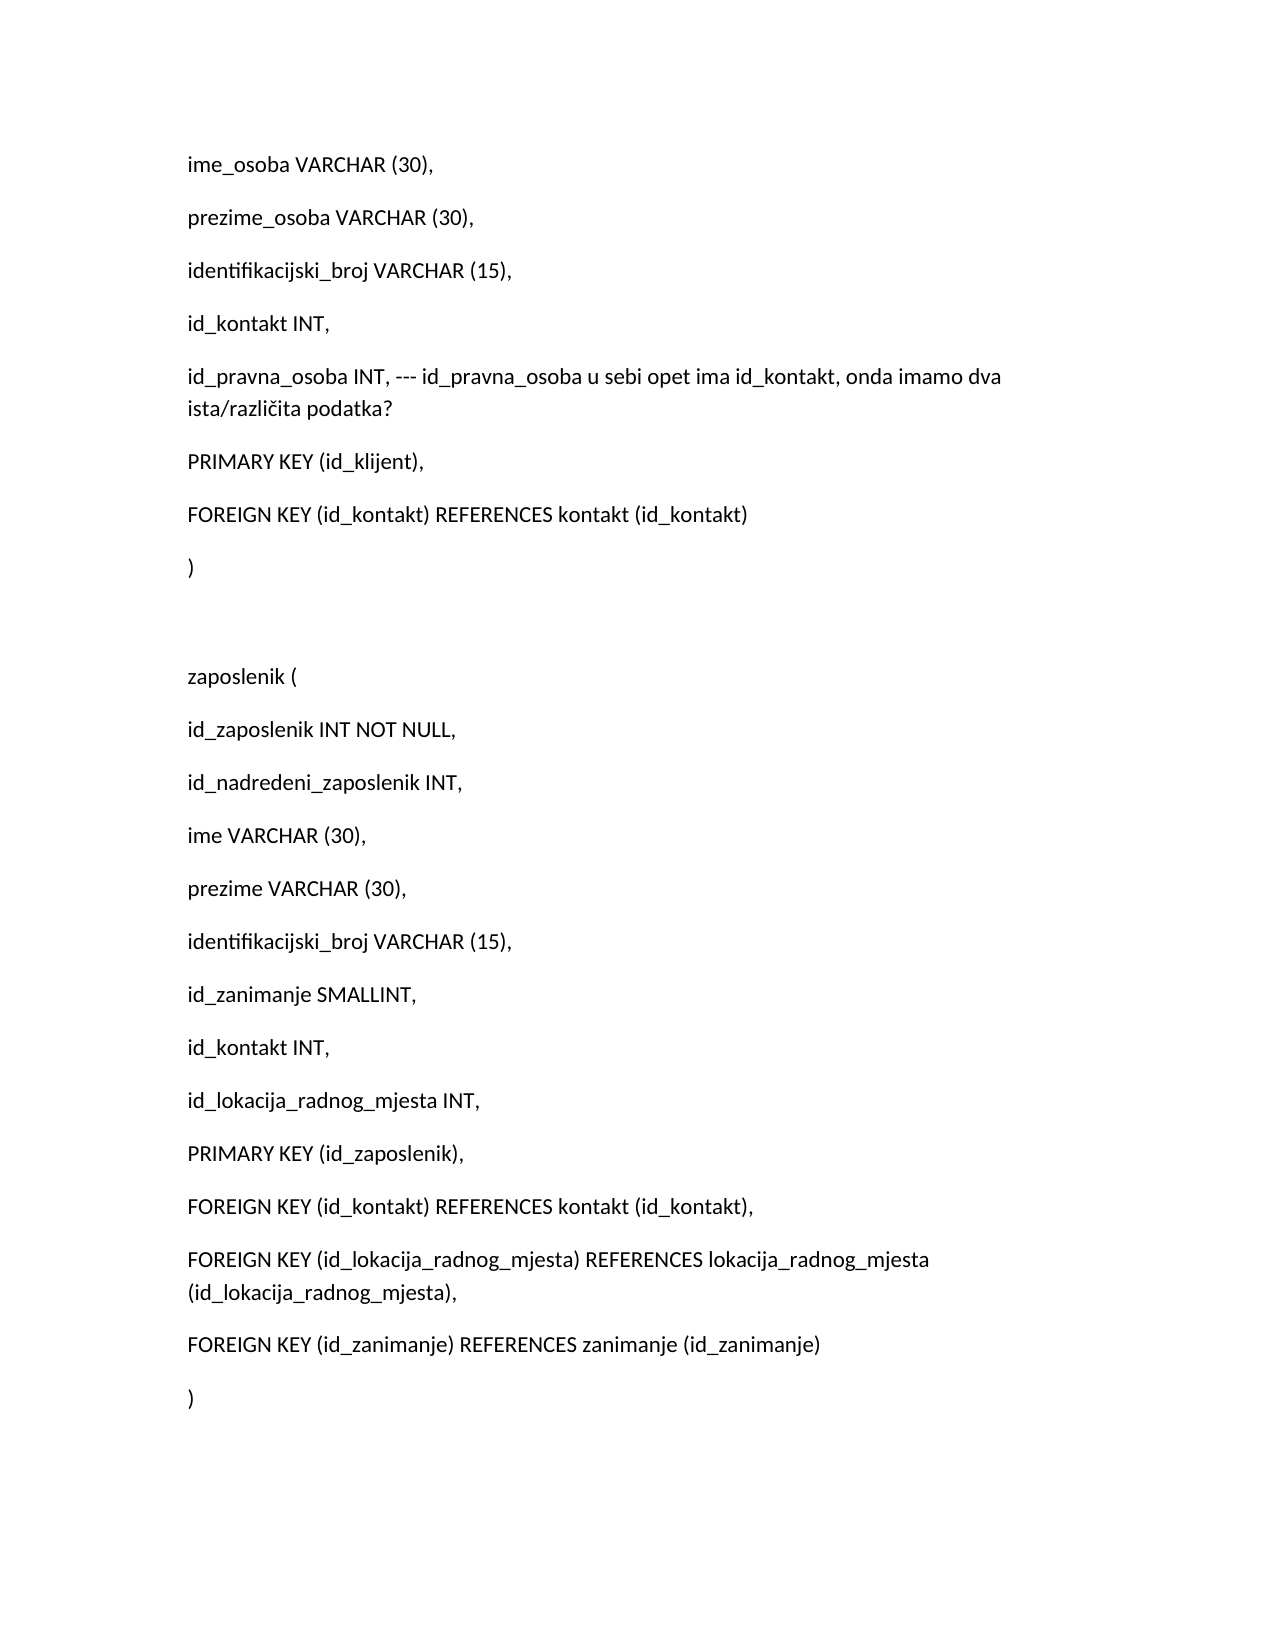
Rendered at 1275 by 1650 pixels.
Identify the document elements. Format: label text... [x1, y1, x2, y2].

text ) [187, 553, 1087, 581]
text prezime VARCHAR (30), [187, 874, 1087, 902]
text FOREIGN KEY (id_lokacija_radnog_mjesta) REFERENCES lokacija_radnog_mjesta (id_lokacija_radnog_mjesta), [187, 1245, 1087, 1306]
text ime_osoba VARCHAR (30), [187, 150, 1087, 178]
text id_zaposlenik INT NOT NULL, [187, 715, 1087, 743]
text id_pravna_osoba INT, --- id_pravna_osoba u sebi opet ima id_kontakt, onda imamo dva ista/različita podatka? [187, 362, 1087, 422]
text FOREIGN KEY (id_kontakt) REFERENCES kontakt (id_kontakt) [187, 500, 1087, 528]
text PRIMARY KEY (id_klijent), [187, 447, 1087, 475]
text identifikacijski_broj VARCHAR (15), [187, 927, 1087, 955]
text id_kontakt INT, [187, 1033, 1087, 1061]
text identifikacijski_broj VARCHAR (15), [187, 256, 1087, 284]
text id_kontakt INT, [187, 309, 1087, 337]
text zaposlenik ( [187, 662, 1087, 690]
text FOREIGN KEY (id_zanimanje) REFERENCES zanimanje (id_zanimanje) [187, 1331, 1087, 1359]
text id_nadredeni_zaposlenik INT, [187, 768, 1087, 796]
text PRIMARY KEY (id_zaposlenik), [187, 1139, 1087, 1167]
text id_lokacija_radnog_mjesta INT, [187, 1086, 1087, 1114]
text ime VARCHAR (30), [187, 821, 1087, 849]
text prezime_osoba VARCHAR (30), [187, 203, 1087, 231]
text FOREIGN KEY (id_kontakt) REFERENCES kontakt (id_kontakt), [187, 1192, 1087, 1220]
text id_zanimanje SMALLINT, [187, 980, 1087, 1008]
text ) [187, 1384, 1087, 1412]
